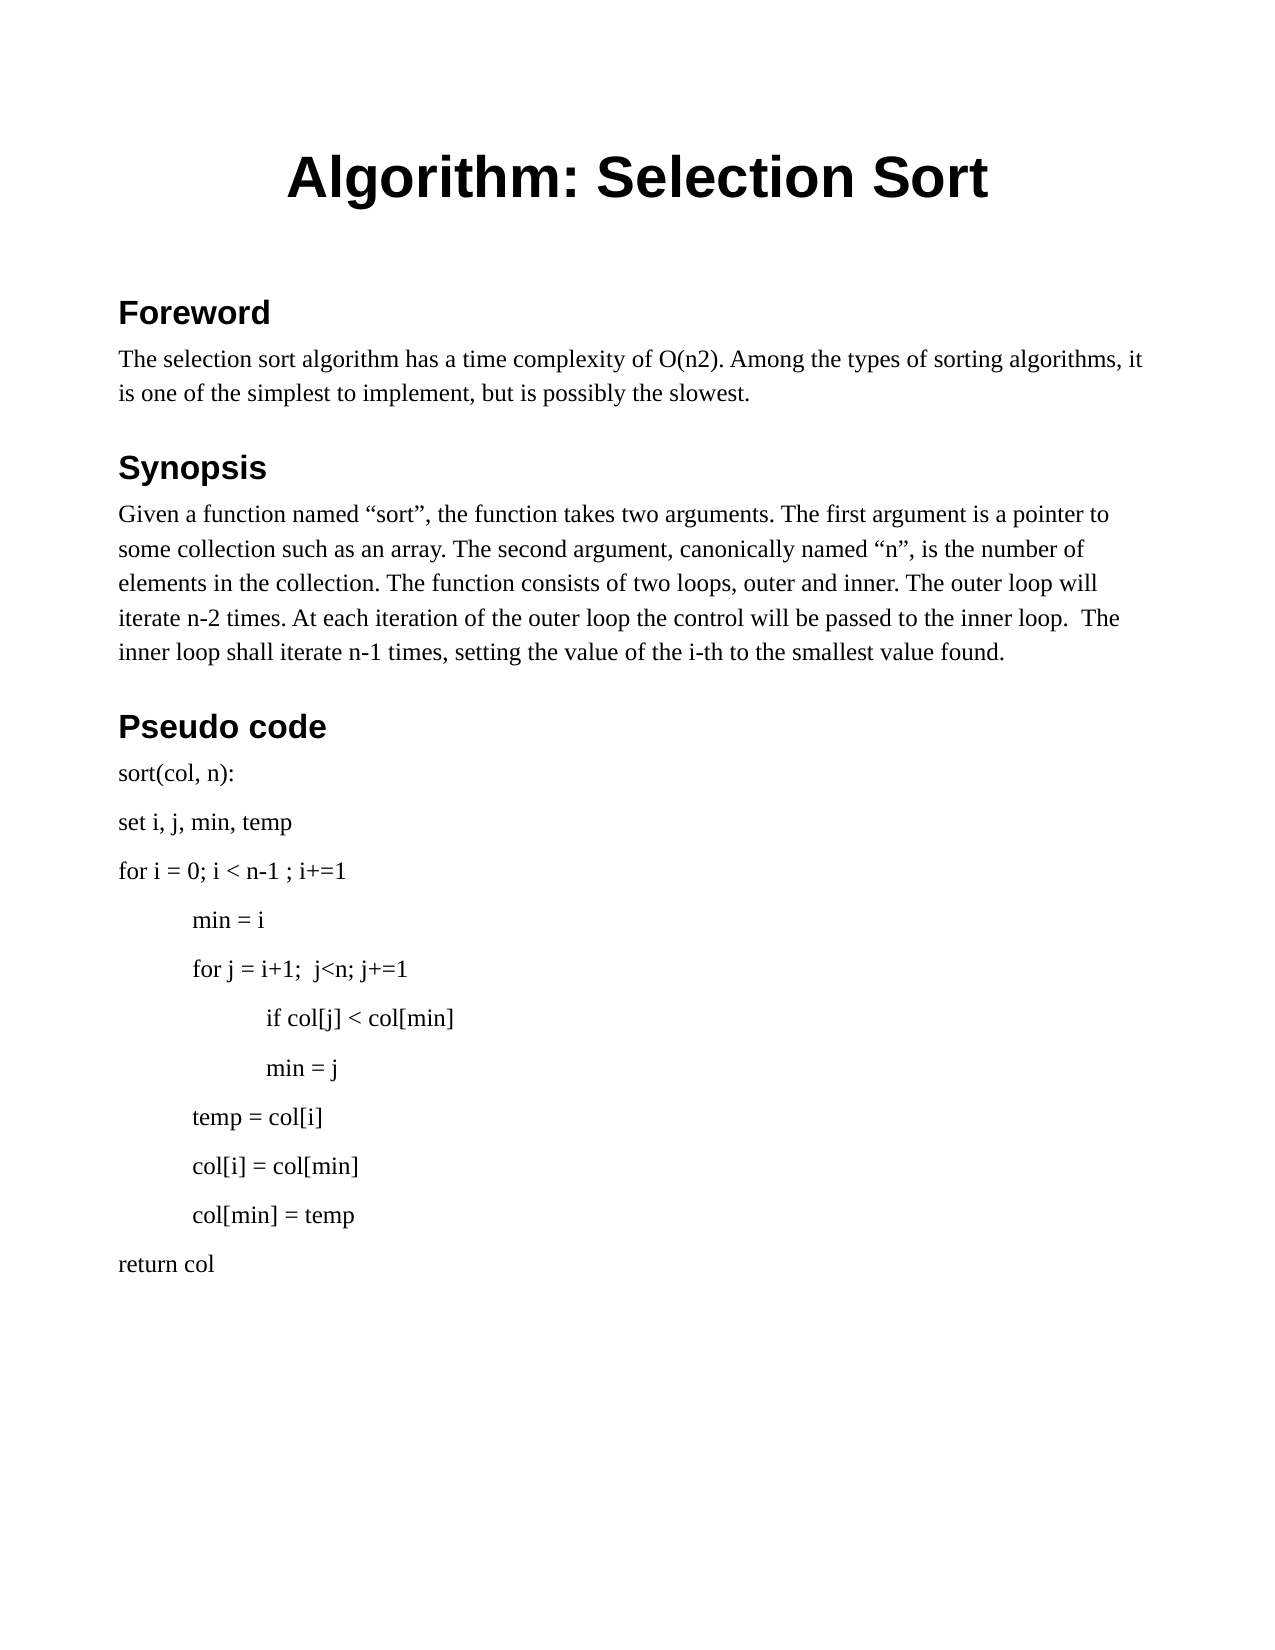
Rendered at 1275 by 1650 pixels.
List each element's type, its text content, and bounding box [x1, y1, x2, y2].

text return col [118, 1249, 1157, 1278]
text sort(col, n): [118, 758, 1157, 787]
text min = j [118, 1053, 1157, 1081]
text The selection sort algorithm has a time complexity of O(n2). Among the types of sorting algorithms, it is one of the simplest to implement, but is possibly the slowest. [118, 344, 1157, 407]
text Given a function named “sort”, the function takes two arguments. The first argument is a pointer to some collection such as an array. The second argument, canonically named “n”, is the number of elements in the collection. The function consists of two loops, outer and inner. The outer loop will iterate n-2 times. At each iteration of the outer loop the control will be passed to the inner loop. The inner loop shall iterate n-1 times, setting the value of the i-th to the smallest value found. [118, 499, 1157, 666]
text if col[j] < col[min] [118, 1003, 1157, 1032]
text min = i [118, 905, 1157, 934]
subtitle Foreword [118, 293, 1157, 331]
text for j = i+1; j<n; j+=1 [118, 954, 1157, 983]
text col[min] = temp [118, 1200, 1157, 1228]
subtitle Synopsis [118, 448, 1157, 487]
text temp = col[i] [118, 1102, 1157, 1130]
subtitle Pseudo code [118, 707, 1157, 746]
text for i = 0; i < n-1 ; i+=1 [118, 856, 1157, 885]
text col[i] = col[min] [118, 1151, 1157, 1179]
text set i, j, min, temp [118, 807, 1157, 836]
title Algorithm: Selection Sort [118, 143, 1157, 210]
